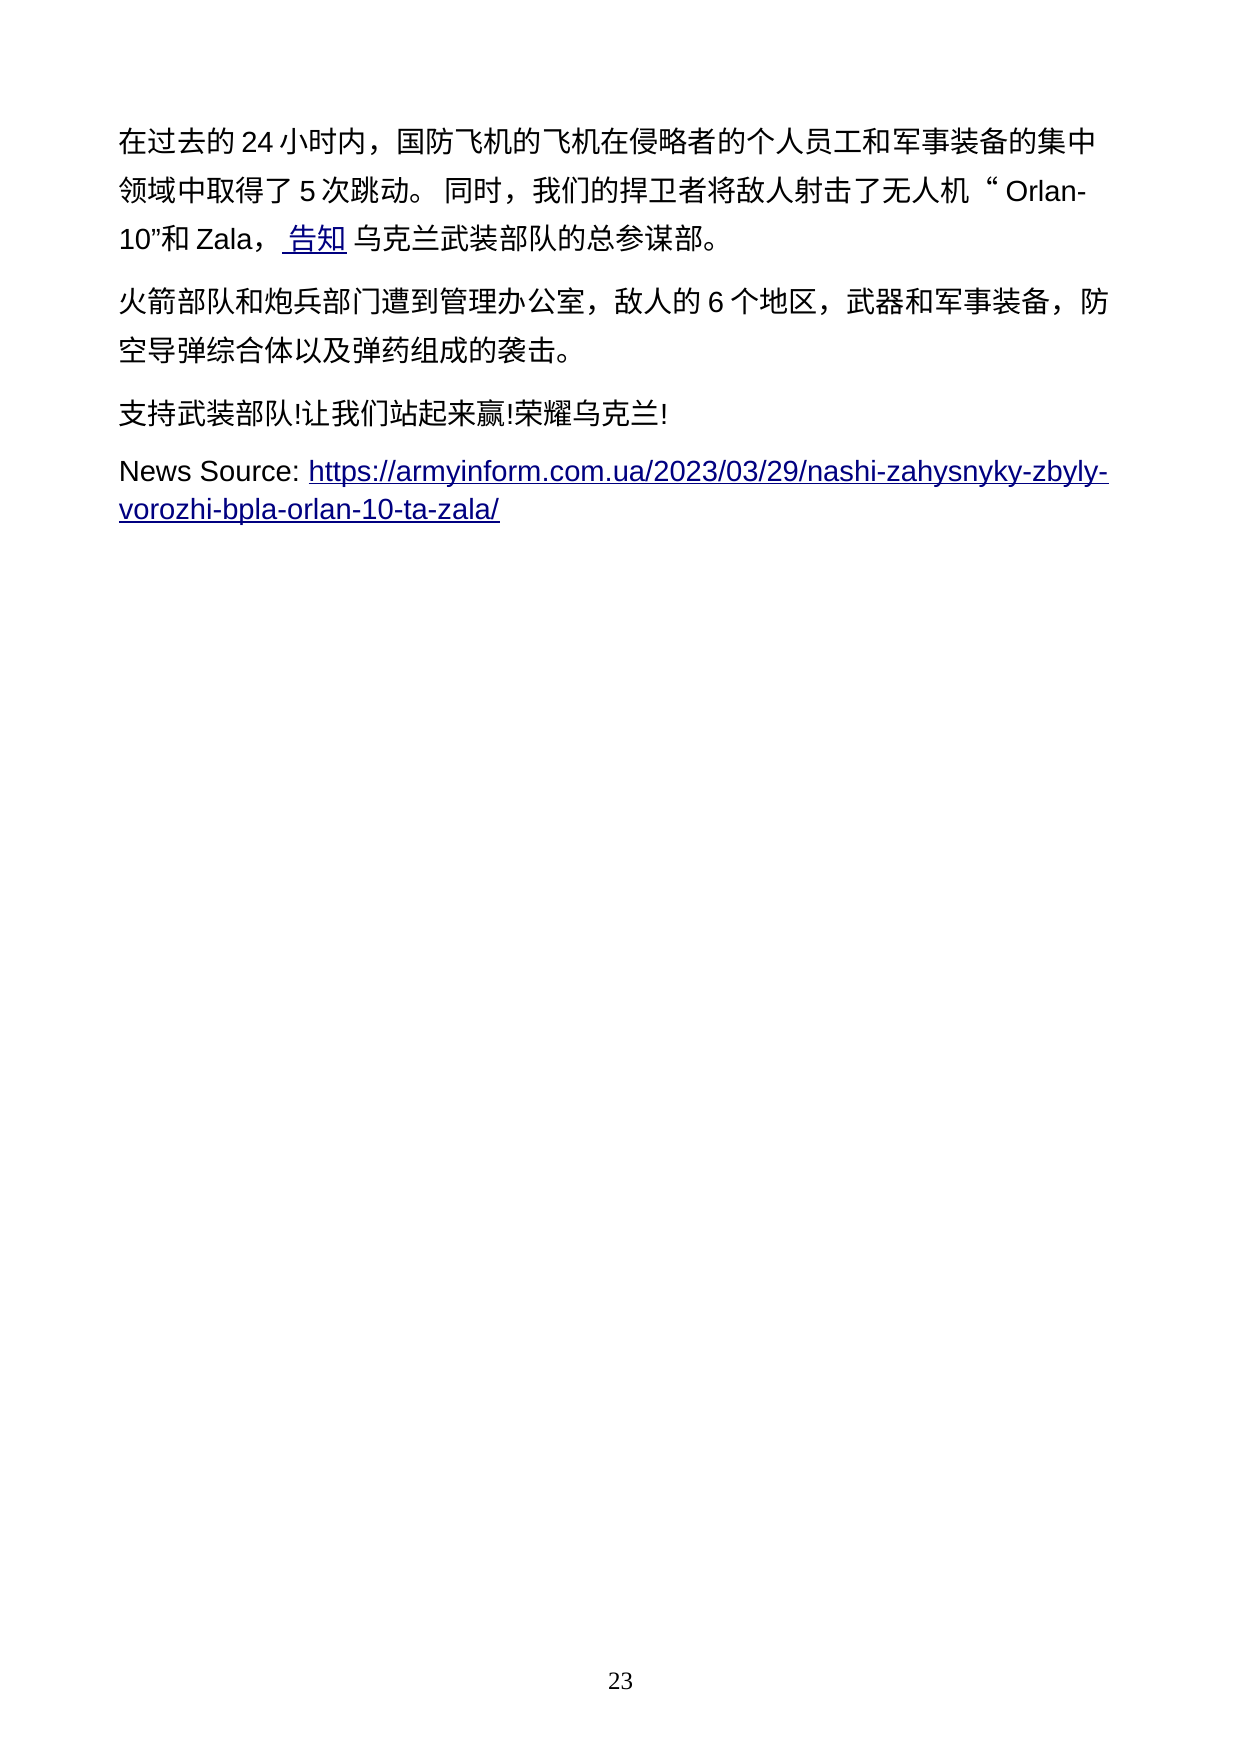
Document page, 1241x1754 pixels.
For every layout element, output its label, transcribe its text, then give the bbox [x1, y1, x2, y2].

text 在过去的24小时内，国防飞机的飞机在侵略者的个人员工和军事装备的集中领域中取得了5次跳动。 同时，我们的捍卫者将敌人射击了无人机“ Orlan-10”和Zala， 告知 乌克兰武装部队的总参谋部。 [118, 118, 1122, 258]
text News Source: https://armyinform.com.ua/2023/03/29/nashi-zahysnyky-zbyly-vorozhi-bpla-orlan-10-ta-zala/ [118, 453, 1122, 526]
text 火箭部队和炮兵部门遭到管理办公室，敌人的6个地区，武器和军事装备，防空导弹综合体以及弹药组成的袭击。 [118, 279, 1122, 369]
text 支持武装部队!让我们站起来赢!荣耀乌克兰! [118, 390, 1122, 433]
